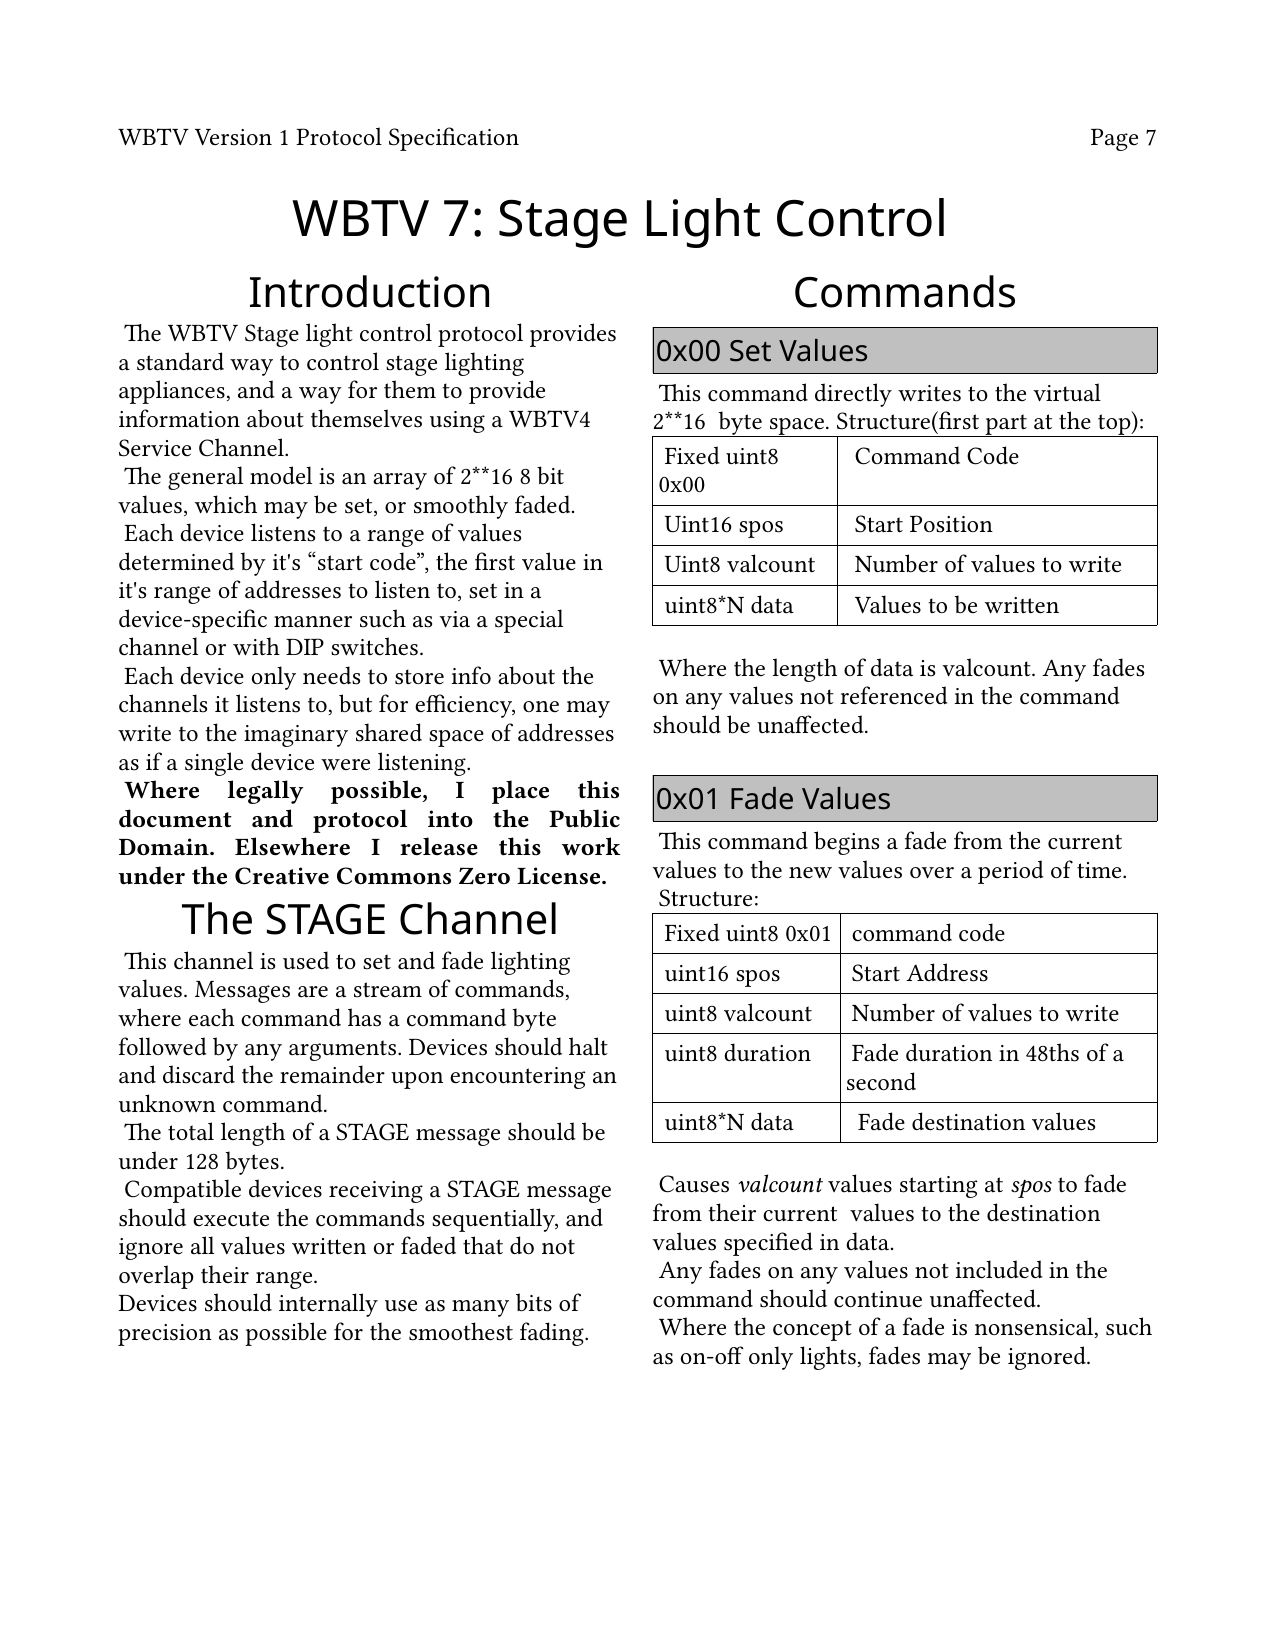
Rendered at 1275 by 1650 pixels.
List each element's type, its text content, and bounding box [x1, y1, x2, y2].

text Structure: [652, 884, 1155, 913]
subtitle The STAGE Channel [118, 890, 622, 947]
text Where the concept of a fade is nonsensical, such as on-off only lights, fades may be ignored. [652, 1313, 1155, 1370]
text Compatible devices receiving a STAGE message should execute the commands sequentially, and ignore all values written or faded that do not overlap their range. [118, 1175, 621, 1289]
text Devices should internally use as many bits of precision as possible for the smoothest fading. [118, 1289, 621, 1347]
subtitle Commands [652, 178, 1157, 319]
table_header Fixed uint8 0x00 [653, 437, 837, 504]
table_cell Uint16 spos [653, 506, 837, 545]
table_header Command Code [838, 437, 1157, 504]
text Where legally possible, I place this document and protocol into the Public Domain. Elsewhere I release this work under the Creative Commons Zero License. [118, 776, 621, 890]
text The WBTV Stage light control protocol provides a standard way to control stage lighting appliances, and a way for them to provide information about themselves using a WBTV4 Service Channel. [118, 319, 621, 462]
table_cell uint16 spos [653, 954, 840, 993]
table_cell Start Address [841, 954, 1157, 993]
text The total length of a STAGE message should be under 128 bytes. [118, 1118, 621, 1175]
table_cell Fade duration in 48ths of a second [841, 1034, 1157, 1102]
text The general model is an array of 2**16 8 bit values, which may be set, or smoothly faded. [118, 462, 621, 519]
subtitle 0x01 Fade Values [654, 776, 1157, 821]
table_cell Values to be written [838, 586, 1157, 625]
table_cell Uint8 valcount [653, 546, 837, 585]
table_header command code [841, 914, 1157, 953]
text Causes valcount values starting at spos to fade from their current values to the destination values specified in data. [652, 1171, 1155, 1256]
text This command begins a fade from the current values to the new values over a period of time. [652, 827, 1155, 884]
subtitle 0x00 Set Values [654, 328, 1157, 373]
table_cell Number of values to write [841, 994, 1157, 1033]
text Each device only needs to store info about the channels it listens to, but for efficiency, one may write to the imaginary shared space of addresses as if a single device were listening. [118, 662, 621, 776]
subtitle Introduction [118, 251, 622, 319]
table_cell uint8 valcount [653, 994, 840, 1033]
table_cell Number of values to write [838, 546, 1157, 585]
table_cell uint8*N data [653, 586, 837, 625]
text This command directly writes to the virtual 2**16 byte space. Structure(first part at the top): [652, 379, 1155, 436]
table_cell Fade destination values [841, 1103, 1157, 1142]
subtitle [118, 178, 622, 183]
table_cell Start Position [838, 506, 1157, 545]
subtitle WBTV 7: Stage Light Control [101, 183, 1153, 251]
table_cell uint8*N data [653, 1103, 840, 1142]
text Any fades on any values not included in the command should continue unaffected. [652, 1256, 1155, 1313]
text Each device listens to a range of values determined by it's “start code”, the first value in it's range of addresses to listen to, set in a device-specific manner such as via a special channel or with DIP switches. [118, 519, 621, 662]
text This channel is used to set and fade lighting values. Messages are a stream of commands, where each command has a command byte followed by any arguments. Devices should halt and discard the remainder upon encountering an unknown command. [118, 947, 621, 1118]
table_header Fixed uint8 0x01 [653, 914, 840, 953]
table_cell uint8 duration [653, 1034, 840, 1102]
text Where the length of data is valcount. Any fades on any values not referenced in the command should be unaffected. [652, 653, 1155, 739]
